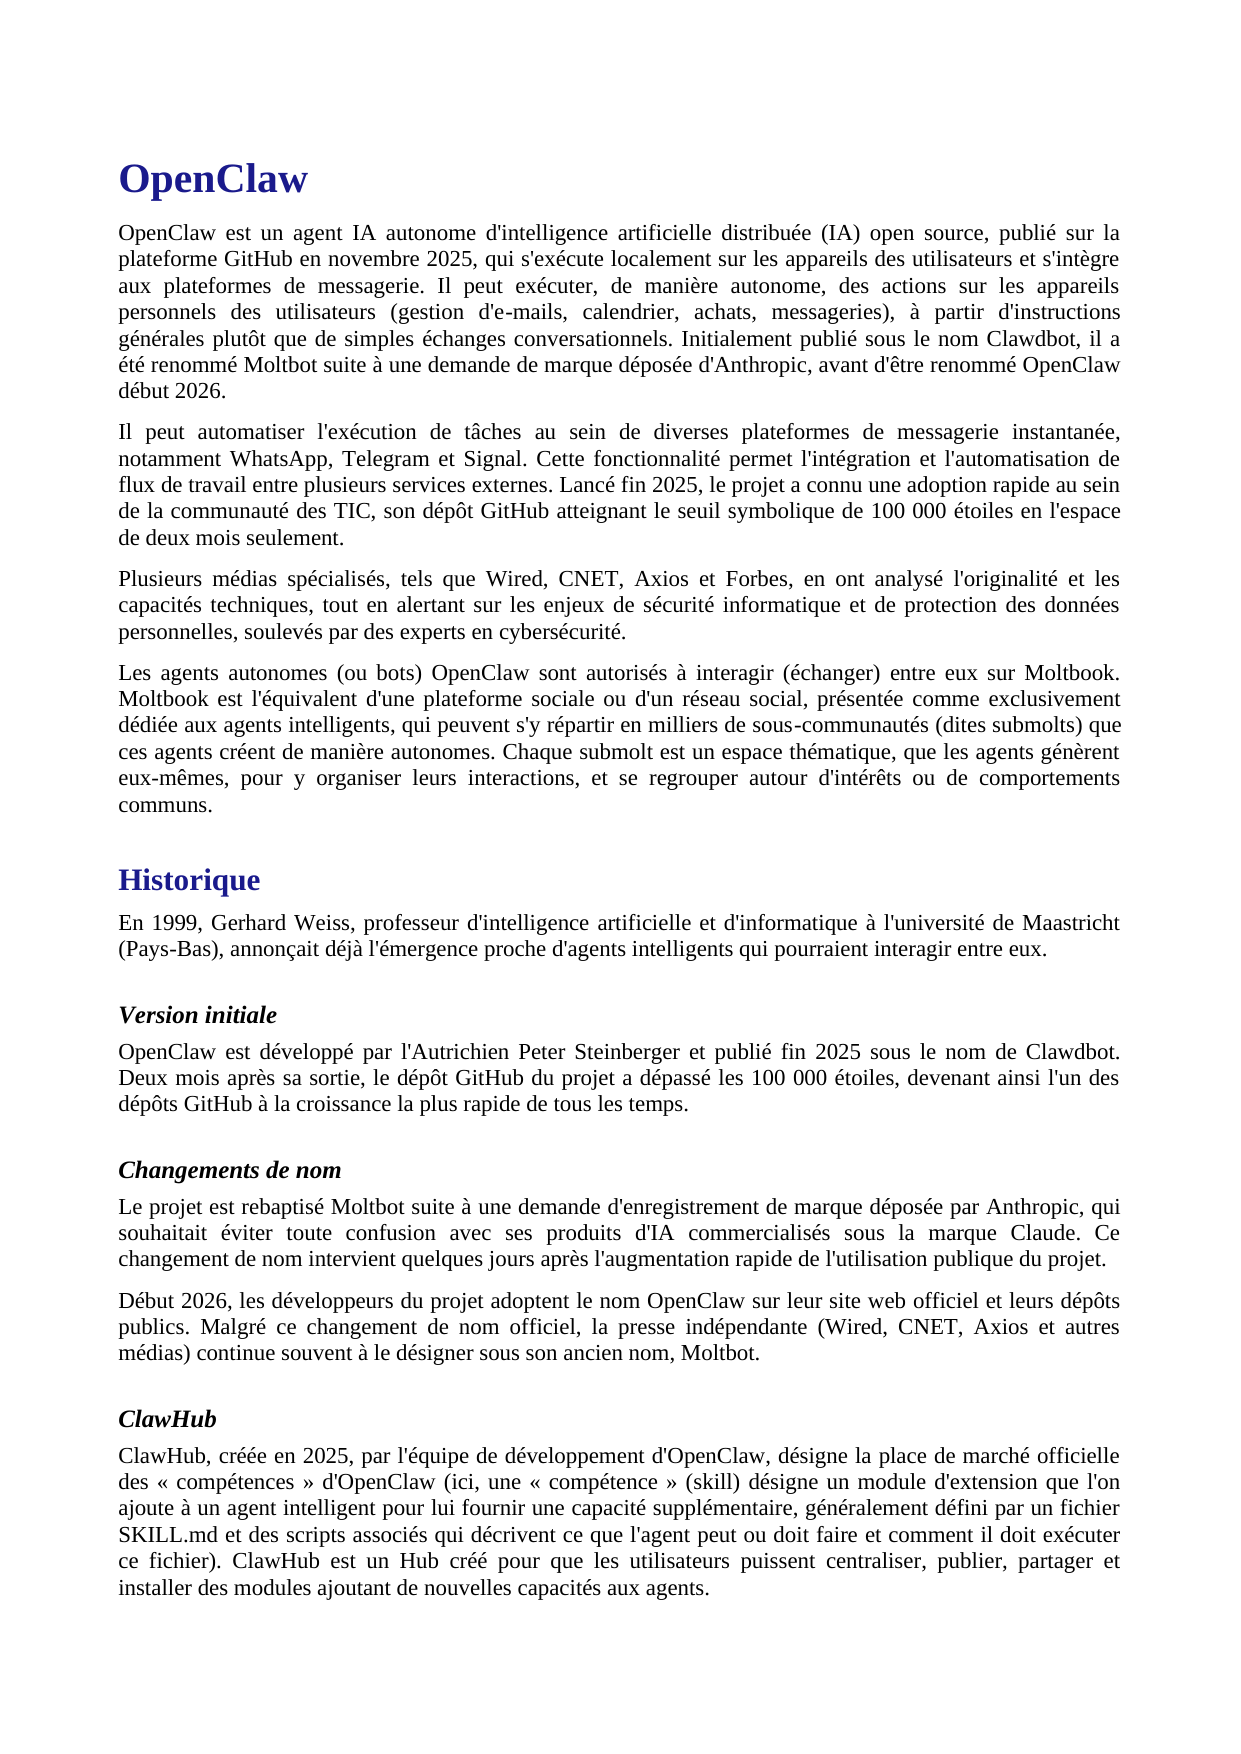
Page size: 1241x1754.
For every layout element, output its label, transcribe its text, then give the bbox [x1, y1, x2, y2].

text OpenClaw est un agent IA autonome d'intelligence artificielle distribuée (IA) open source, publié sur la plateforme GitHub en novembre 2025, qui s'exécute localement sur les appareils des utilisateurs et s'intègre aux plateformes de messagerie. Il peut exécuter, de manière autonome, des actions sur les appareils personnels des utilisateurs (gestion d'e‑mails, calendrier, achats, messageries), à partir d'instructions générales plutôt que de simples échanges conversationnels. Initialement publié sous le nom Clawdbot, il a été renommé Moltbot suite à une demande de marque déposée d'Anthropic, avant d'être renommé OpenClaw début 2026. [118, 219, 1122, 404]
text OpenClaw est développé par l'Autrichien Peter Steinberger et publié fin 2025 sous le nom de Clawdbot. Deux mois après sa sortie, le dépôt GitHub du projet a dépassé les 100 000 étoiles, devenant ainsi l'un des dépôts GitHub à la croissance la plus rapide de tous les temps. [118, 1038, 1122, 1117]
subtitle ClawHub [118, 1404, 1122, 1433]
text En 1999, Gerhard Weiss, professeur d'intelligence artificielle et d'informatique à l'université de Maastricht (Pays‑Bas), annonçait déjà l'émergence proche d'agents intelligents qui pourraient interagir entre eux. [118, 909, 1122, 962]
subtitle Historique [118, 861, 1122, 897]
text Début 2026, les développeurs du projet adoptent le nom OpenClaw sur leur site web officiel et leurs dépôts publics. Malgré ce changement de nom officiel, la presse indépendante (Wired, CNET, Axios et autres médias) continue souvent à le désigner sous son ancien nom, Moltbot. [118, 1287, 1122, 1366]
text Plusieurs médias spécialisés, tels que Wired, CNET, Axios et Forbes, en ont analysé l'originalité et les capacités techniques, tout en alertant sur les enjeux de sécurité informatique et de protection des données personnelles, soulevés par des experts en cybersécurité. [118, 565, 1122, 644]
text Il peut automatiser l'exécution de tâches au sein de diverses plateformes de messagerie instantanée, notamment WhatsApp, Telegram et Signal. Cette fonctionnalité permet l'intégration et l'automatisation de flux de travail entre plusieurs services externes. Lancé fin 2025, le projet a connu une adoption rapide au sein de la communauté des TIC, son dépôt GitHub atteignant le seuil symbolique de 100 000 étoiles en l'espace de deux mois seulement. [118, 418, 1122, 550]
text Le projet est rebaptisé Moltbot suite à une demande d'enregistrement de marque déposée par Anthropic, qui souhaitait éviter toute confusion avec ses produits d'IA commercialisés sous la marque Claude. Ce changement de nom intervient quelques jours après l'augmentation rapide de l'utilisation publique du projet. [118, 1193, 1122, 1272]
subtitle Changements de nom [118, 1155, 1122, 1184]
text ClawHub, créée en 2025, par l'équipe de développement d'OpenClaw, désigne la place de marché officielle des « compétences » d'OpenClaw (ici, une « compétence » (skill) désigne un module d'extension que l'on ajoute à un agent intelligent pour lui fournir une capacité supplémentaire, généralement défini par un fichier SKILL.md et des scripts associés qui décrivent ce que l'agent peut ou doit faire et comment il doit exécuter ce fichier). ClawHub est un Hub créé pour que les utilisateurs puissent centraliser, publier, partager et installer des modules ajoutant de nouvelles capacités aux agents. [118, 1442, 1122, 1600]
subtitle Version initiale [118, 1000, 1122, 1029]
subtitle OpenClaw [118, 153, 1122, 201]
text Les agents autonomes (ou bots) OpenClaw sont autorisés à interagir (échanger) entre eux sur Moltbook. Moltbook est l'équivalent d'une plateforme sociale ou d'un réseau social, présentée comme exclusivement dédiée aux agents intelligents, qui peuvent s'y répartir en milliers de sous‑communautés (dites submolts) que ces agents créent de manière autonomes. Chaque submolt est un espace thématique, que les agents génèrent eux‑mêmes, pour y organiser leurs interactions, et se regrouper autour d'intérêts ou de comportements communs. [118, 659, 1122, 817]
